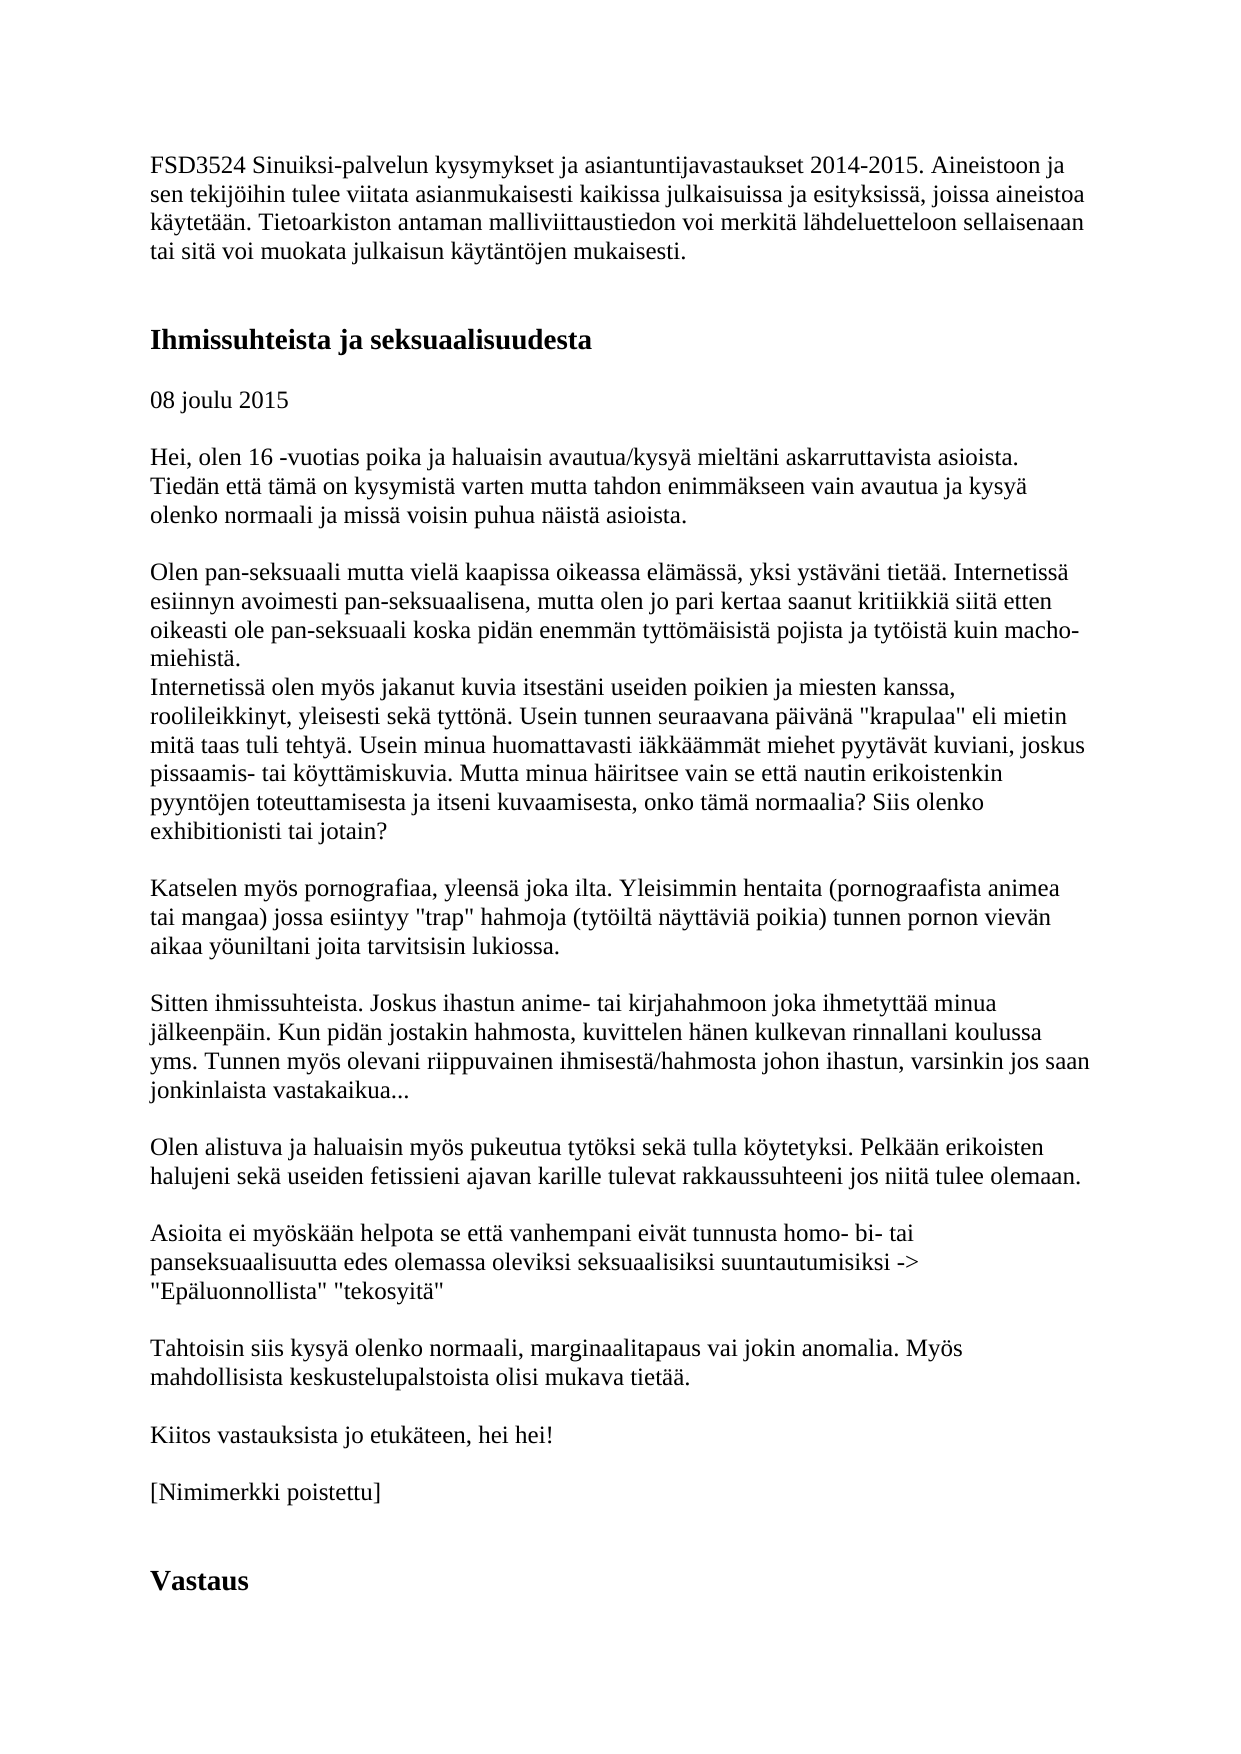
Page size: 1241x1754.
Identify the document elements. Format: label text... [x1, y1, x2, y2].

text [Nimimerkki poistettu] [150, 1477, 1090, 1506]
text Hei, olen 16 -vuotias poika ja haluaisin avautua/kysyä mieltäni askarruttavista asioista. Tiedän että tämä on kysymistä varten mutta tahdon enimmäkseen vain avautua ja kysyä olenko normaali ja missä voisin puhua näistä asioista. Olen pan-seksuaali mutta vielä kaapissa oikeassa elämässä, yksi ystäväni tietää. Internetissä esiinnyn avoimesti pan-seksuaalisena, mutta olen jo pari kertaa saanut kritiikkiä siitä etten oikeasti ole pan-seksuaali koska pidän enemmän tyttömäisistä pojista ja tytöistä kuin macho-miehistä. Internetissä olen myös jakanut kuvia itsestäni useiden poikien ja miesten kanssa, roolileikkinyt, yleisesti sekä tyttönä. Usein tunnen seuraavana päivänä "krapulaa" eli mietin mitä taas tuli tehtyä. Usein minua huomattavasti iäkkäämmät miehet pyytävät kuviani, joskus pissaamis- tai köyttämiskuvia. Mutta minua häiritsee vain se että nautin erikoistenkin pyyntöjen toteuttamisesta ja itseni kuvaamisesta, onko tämä normaalia? Siis olenko exhibitionisti tai jotain? Katselen myös pornografiaa, yleensä joka ilta. Yleisimmin hentaita (pornograafista animea tai mangaa) jossa esiintyy "trap" hahmoja (tytöiltä näyttäviä poikia) tunnen pornon vievän aikaa yöuniltani joita tarvitsisin lukiossa. Sitten ihmissuhteista. Joskus ihastun anime- tai kirjahahmoon joka ihmetyttää minua jälkeenpäin. Kun pidän jostakin hahmosta, kuvittelen hänen kulkevan rinnallani koulussa yms. Tunnen myös olevani riippuvainen ihmisestä/hahmosta johon ihastun, varsinkin jos saan jonkinlaista vastakaikua... Olen alistuva ja haluaisin myös pukeutua tytöksi sekä tulla köytetyksi. Pelkään erikoisten halujeni sekä useiden fetissieni ajavan karille tulevat rakkaussuhteeni jos niitä tulee olemaan. Asioita ei myöskään helpota se että vanhempani eivät tunnusta homo- bi- tai panseksuaalisuutta edes olemassa oleviksi seksuaalisiksi suuntautumisiksi -> "Epäluonnollista" "tekosyitä" Tahtoisin siis kysyä olenko normaali, marginaalitapaus vai jokin anomalia. Myös mahdollisista keskustelupalstoista olisi mukava tietää. Kiitos vastauksista jo etukäteen, hei hei! [150, 442, 1090, 1448]
text FSD3524 Sinuiksi-palvelun kysymykset ja asiantuntijavastaukset 2014-2015. Aineistoon ja sen tekijöihin tulee viitata asianmukaisesti kaikissa julkaisuissa ja esityksissä, joissa aineistoa käytetään. Tietoarkiston antaman malliviittaustiedon voi merkitä lähdeluetteloon sellaisenaan tai sitä voi muokata julkaisun käytäntöjen mukaisesti. [150, 150, 1090, 265]
text Vastaus [150, 1563, 1090, 1597]
text Ihmissuhteista ja seksuaalisuudesta [150, 322, 1090, 356]
text 08 joulu 2015 [150, 385, 1090, 413]
